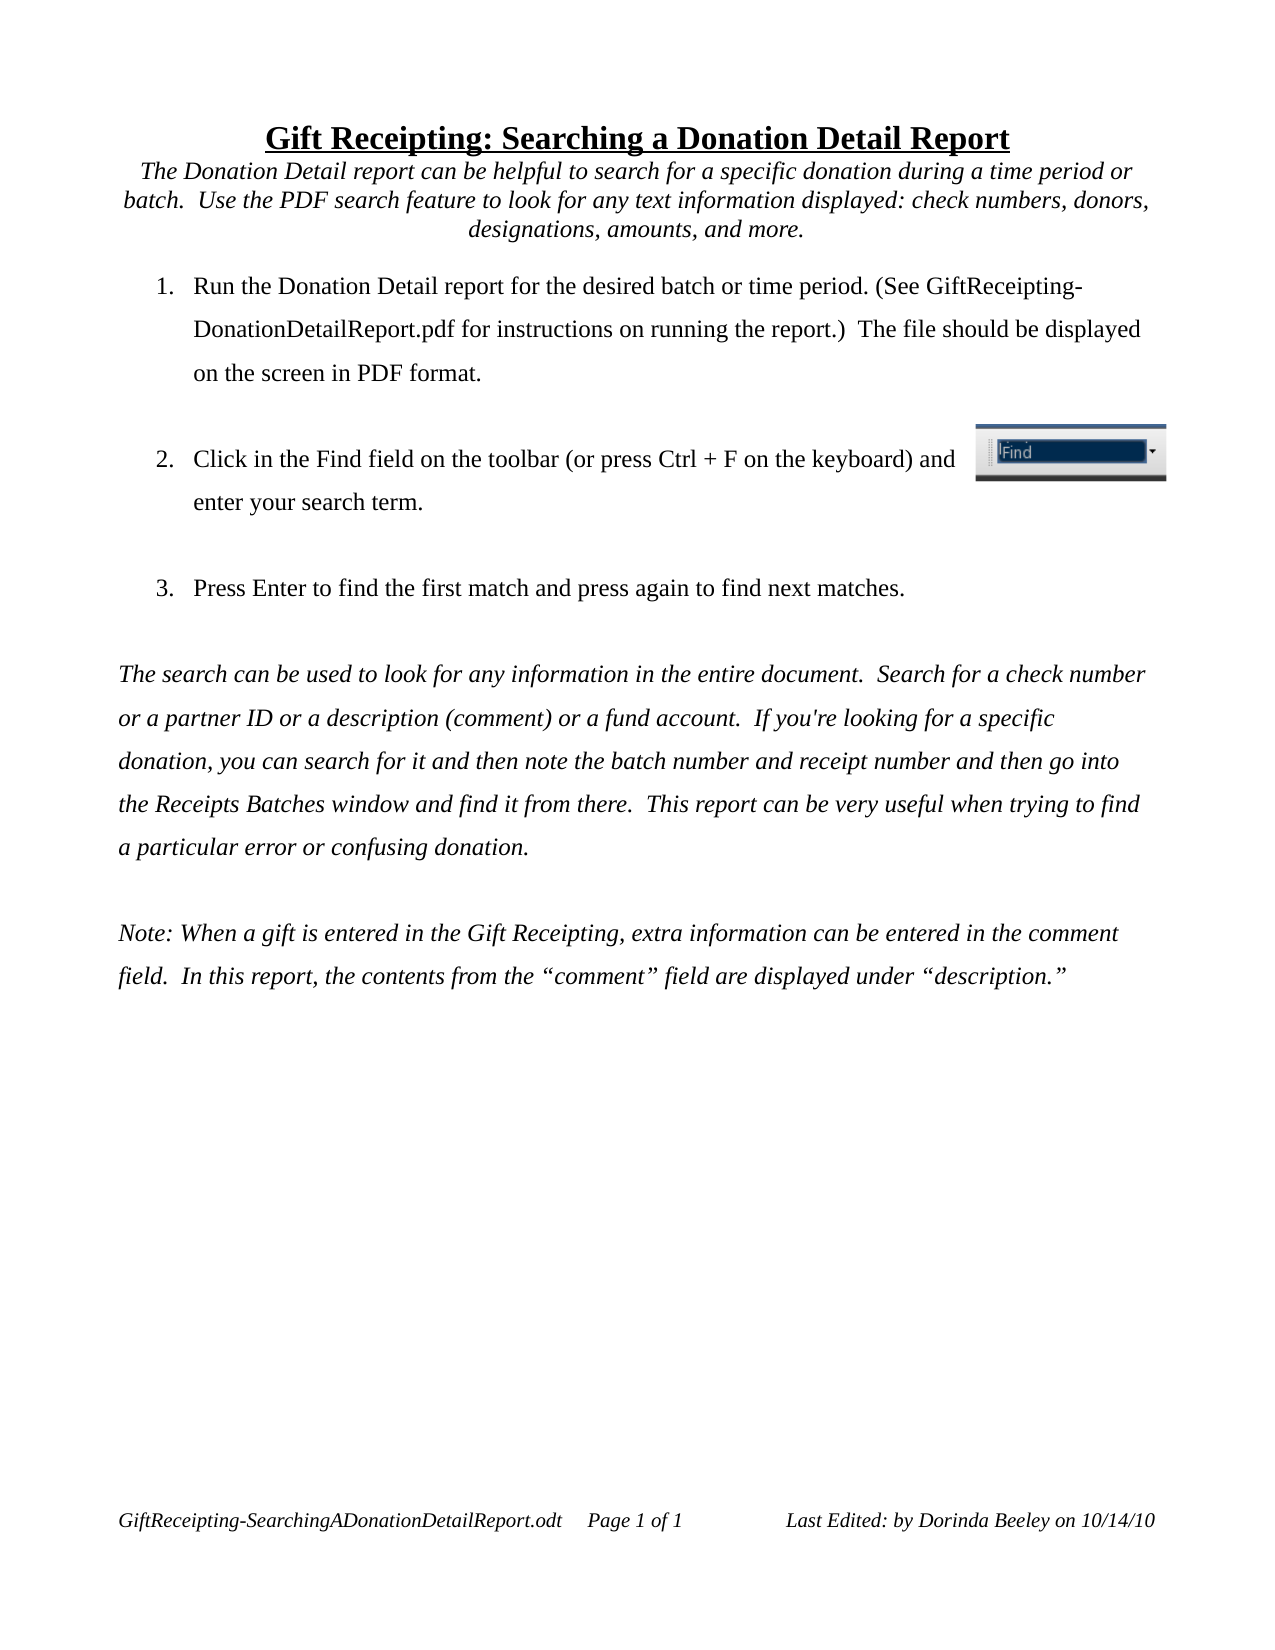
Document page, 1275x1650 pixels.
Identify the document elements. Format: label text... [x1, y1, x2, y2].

list Click in the Find field on the toolbar (or press Ctrl + F on the keyboard) and enter your search term. [156, 444, 1157, 516]
text The Donation Detail report can be helpful to search for a specific donation during a time period or batch. Use the PDF search feature to look for any text information displayed: check numbers, donors, designations, amounts, and more. [118, 156, 1157, 243]
list Gift Receipting: Searching a Donation Detail Report [118, 118, 1157, 156]
list Press Enter to find the first match and press again to find next matches. [156, 573, 1157, 602]
list Run the Donation Detail report for the desired batch or time period. (See GiftReceipting-DonationDetailReport.pdf for instructions on running the report.) The file should be displayed on the screen in PDF format. [156, 271, 1157, 386]
text The search can be used to look for any information in the entire document. Search for a check number or a partner ID or a description (comment) or a fund account. If you're looking for a specific donation, you can search for it and then note the batch number and receipt number and then go into the Receipts Batches window and find it from there. This report can be very useful when trying to find a particular error or confusing donation. [118, 659, 1157, 861]
picture [975, 424, 1167, 489]
text Note: When a gift is entered in the Gift Receipting, extra information can be entered in the comment field. In this report, the contents from the “comment” field are displayed under “description.” [118, 918, 1157, 990]
